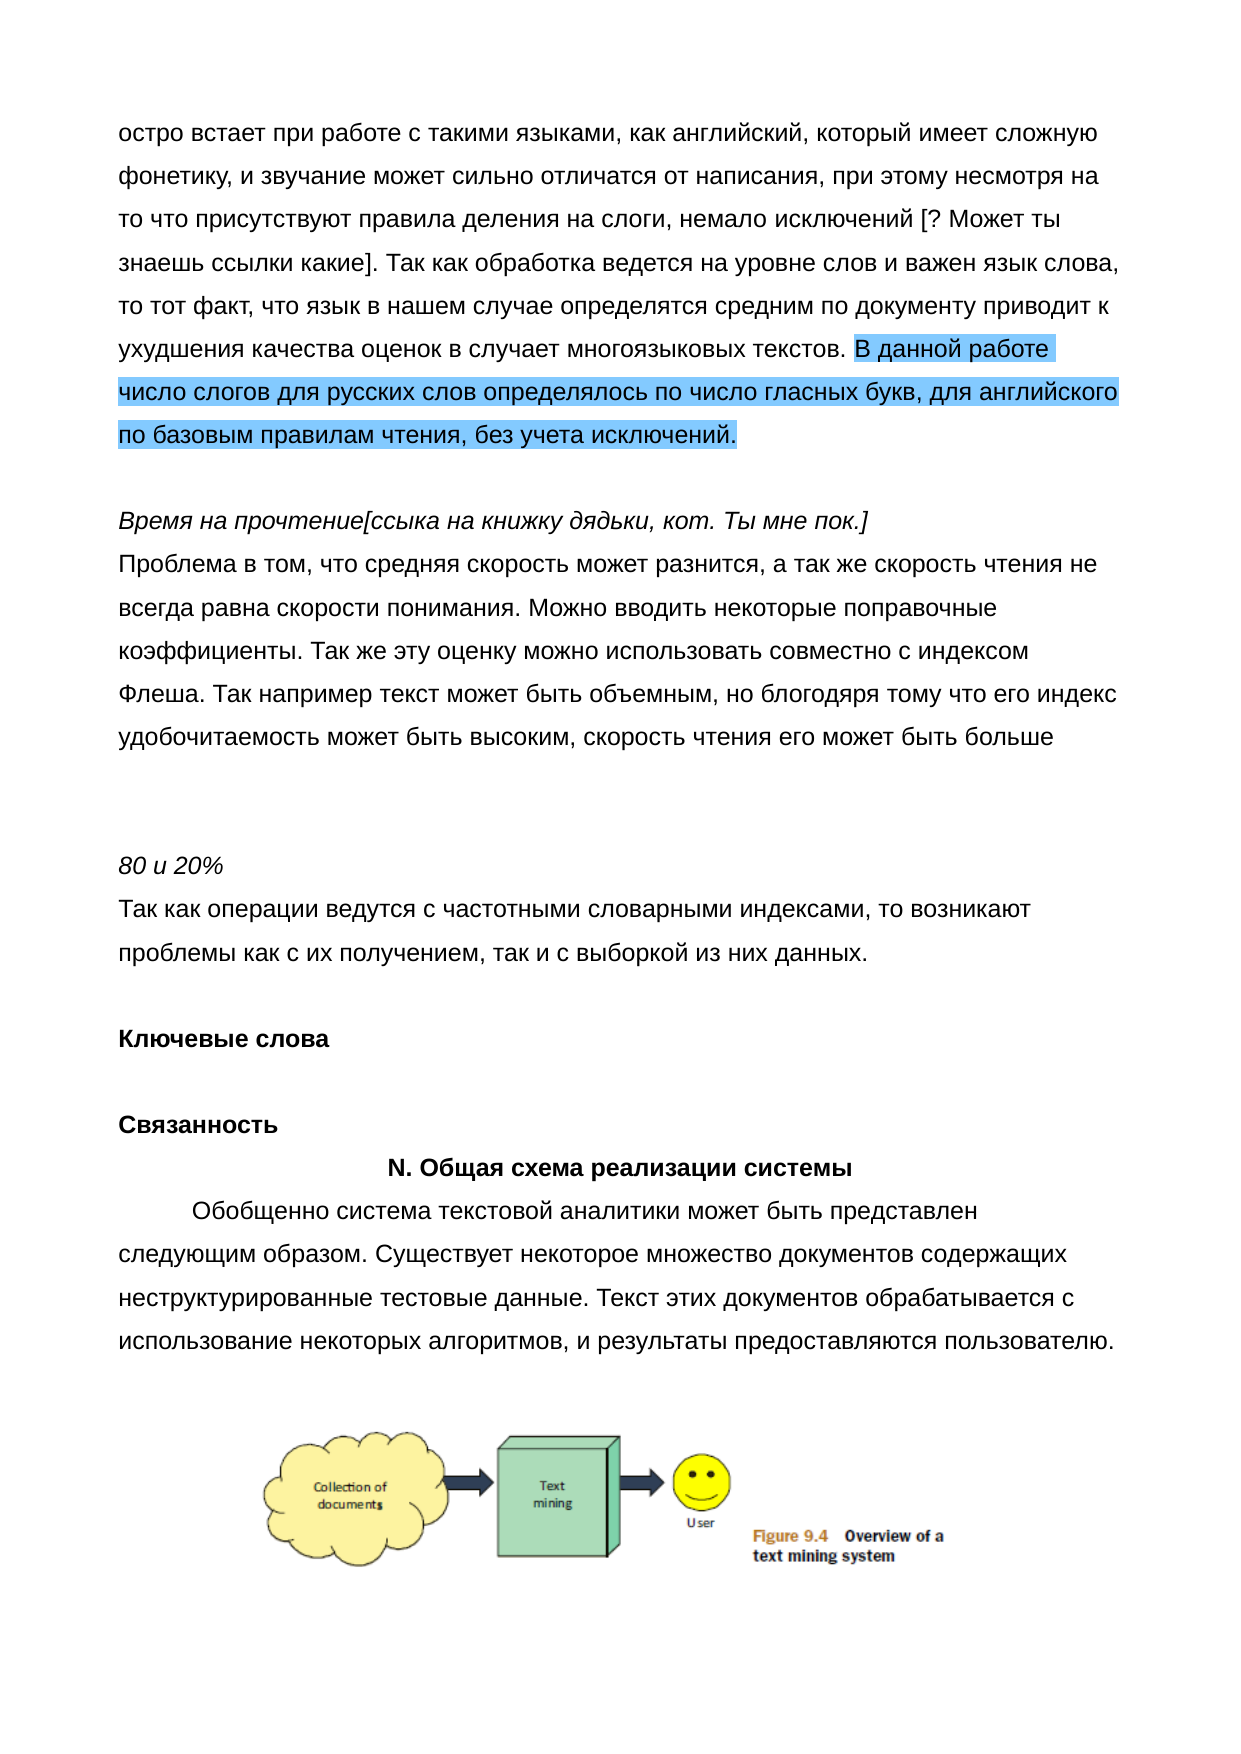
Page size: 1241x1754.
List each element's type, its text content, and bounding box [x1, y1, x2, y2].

text Связанность [118, 1110, 1122, 1139]
text Проблема в том, что средняя скорость может разнится, а так же скорость чтения не всегда равна скорости понимания. Можно вводить некоторые поправочные коэффициенты. Так же эту оценку можно использовать совместно с индексом Флеша. Так например текст может быть объемным, но блогодяря тому что его индекс удобочитаемость может быть высоким, скорость чтения его может быть больше [118, 549, 1122, 751]
text Ключевые слова [118, 1024, 1122, 1052]
text Обобщенно система текстовой аналитики может быть представлен следующим образом. Существует некоторое множество документов содержащих неструктурированные тестовые данные. Текст этих документов обрабатывается с использование некоторых алгоритмов, и результаты предоставляются пользователю. [118, 1196, 1122, 1354]
text остро встает при работе с такими языками, как английский, который имеет сложную фонетику, и звучание может сильно отличатся от написания, при этому несмотря на то что присутствуют правила деления на слоги, немало исключений [? Может ты знаешь ссылки какие]. Так как обработка ведется на уровне слов и важен язык слова, то тот факт, что язык в нашем случае определятся средним по документу приводит к ухудшения качества оценок в случает многоязыковых текстов. В данной работе число слогов для русских слов определялось по число гласных букв, для английского по базовым правилам чтения, без учета исключений. [118, 118, 1122, 449]
text Время на прочтение[ссыка на книжку дядьки, кот. Ты мне пок.] [118, 506, 1122, 535]
text 80 и 20% [118, 851, 1122, 880]
text Так как операции ведутся с частотными словарными индексами, то возникают проблемы как с их получением, так и с выборкой из них данных. [118, 894, 1122, 966]
text N. Общая схема реализации системы [118, 1153, 1122, 1182]
